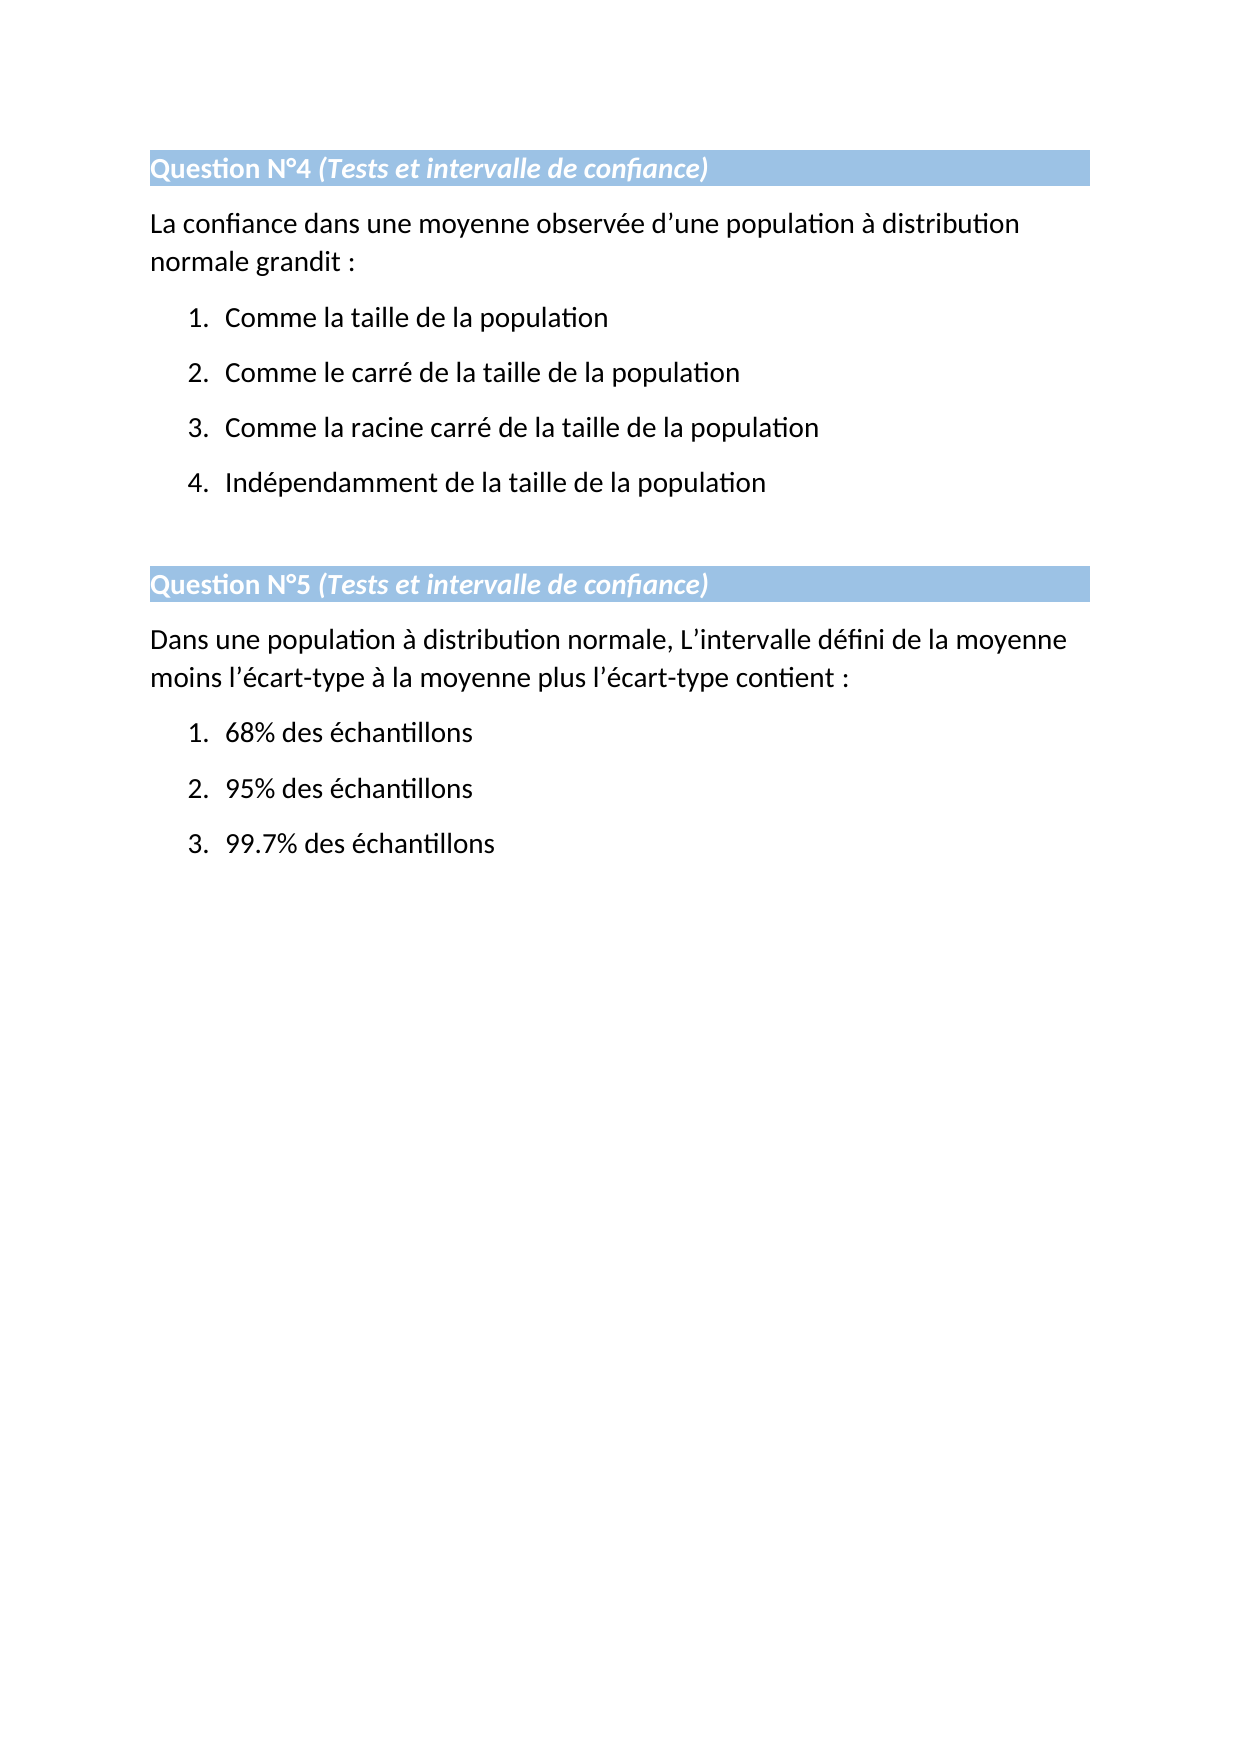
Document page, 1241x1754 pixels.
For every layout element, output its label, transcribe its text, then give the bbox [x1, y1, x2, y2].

list Comme la taille de la population [187, 299, 1090, 334]
list Comme la racine carré de la taille de la population [187, 409, 1090, 444]
list 99.7% des échantillons [187, 825, 1090, 860]
list 68% des échantillons [187, 714, 1090, 750]
text La confiance dans une moyenne observée d’une population à distribution normale grandit : [150, 205, 1090, 279]
list Indépendamment de la taille de la population [187, 464, 1090, 499]
text Question N°5 (Tests et intervalle de confiance) [150, 566, 1090, 602]
text Question N°4 (Tests et intervalle de confiance) [150, 150, 1090, 186]
text Dans une population à distribution normale, L’intervalle défini de la moyenne moins l’écart-type à la moyenne plus l’écart-type contient : [150, 621, 1090, 695]
list 95% des échantillons [187, 770, 1090, 805]
list Comme le carré de la taille de la population [187, 354, 1090, 389]
